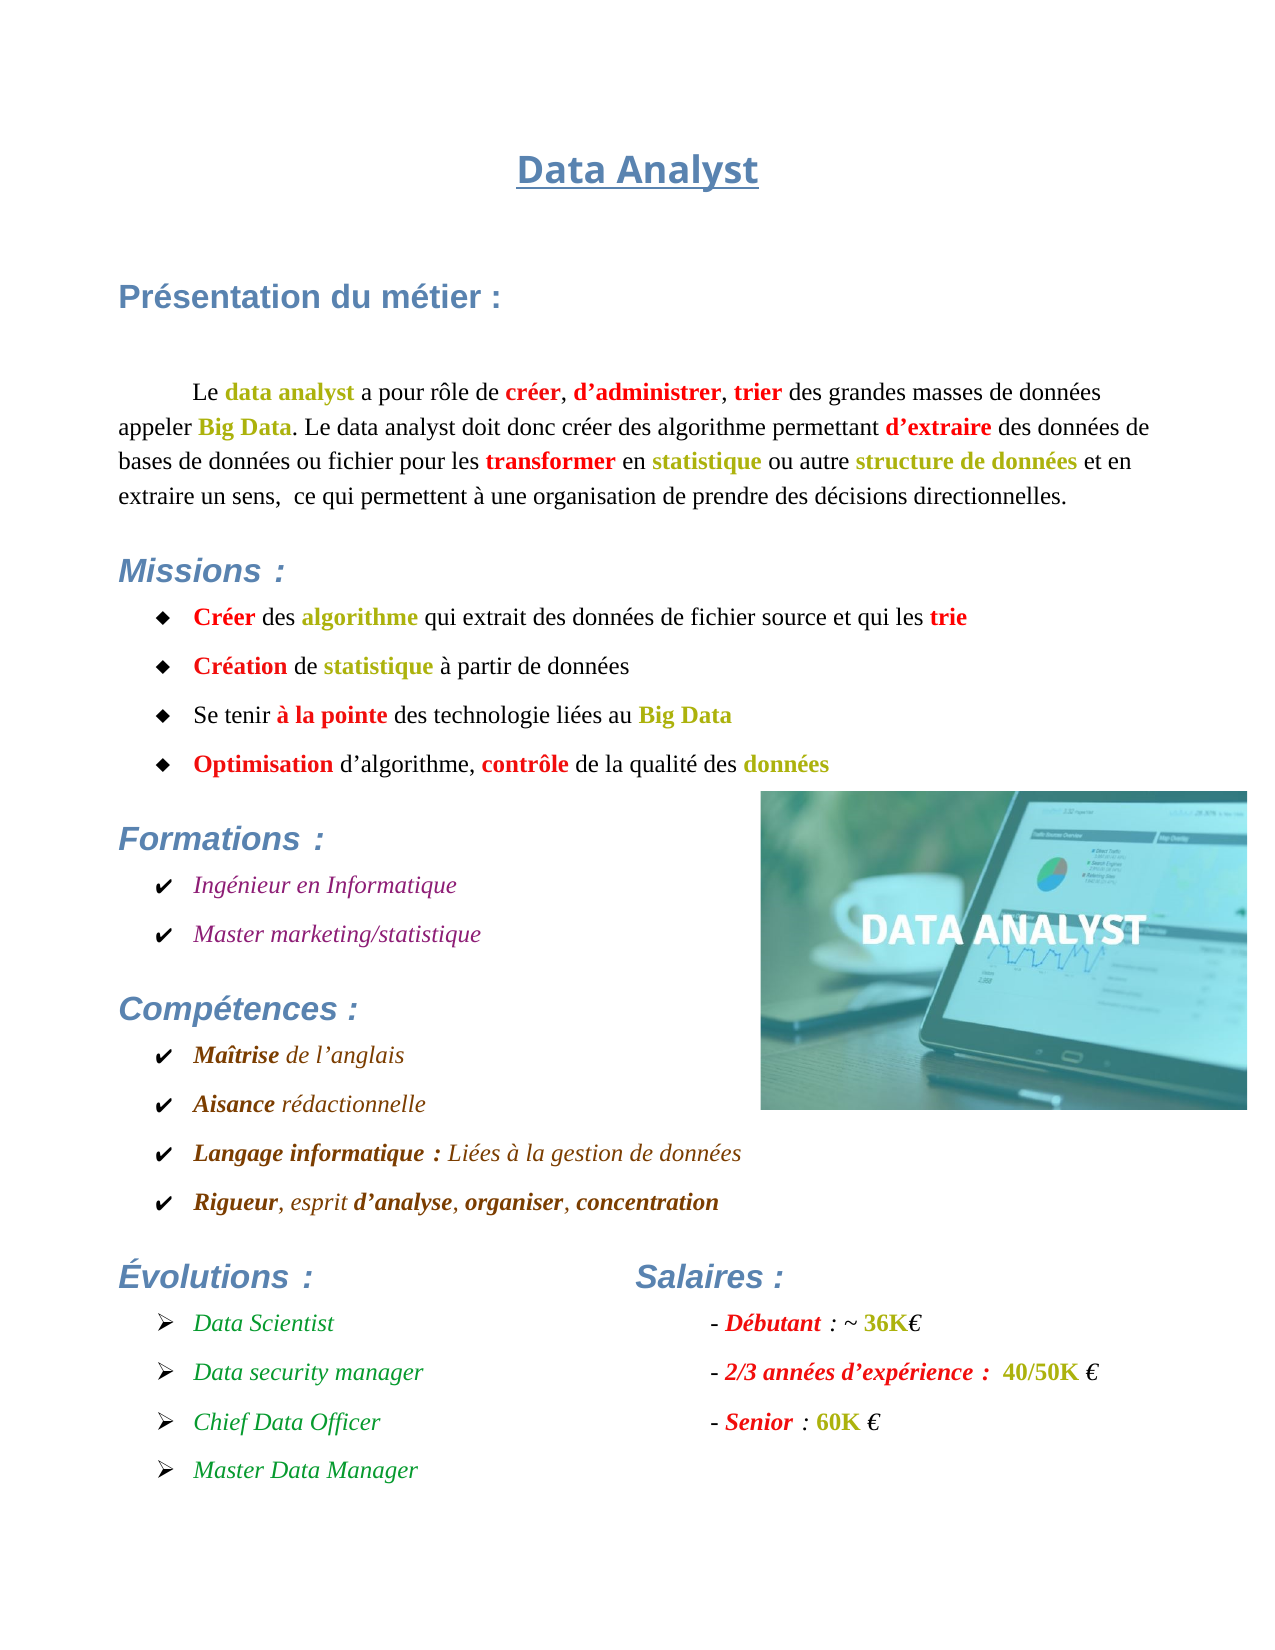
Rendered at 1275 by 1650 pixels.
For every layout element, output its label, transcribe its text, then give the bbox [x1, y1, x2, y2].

list Maîtrise de l’anglais [156, 1040, 760, 1069]
list Créer des algorithme qui extrait des données de fichier source et qui les trie [156, 602, 1157, 631]
list Optimisation d’algorithme, contrôle de la qualité des données [156, 749, 1157, 778]
text Le data analyst a pour rôle de créer, d’administrer, trier des grandes masses de données appeler Big Data. Le data analyst doit donc créer des algorithme permettant d’extraire des données de bases de données ou fichier pour les transformer en statistique ou autre structure de données et en extraire un sens, ce qui permettent à une organisation de prendre des décisions directionnelles. [118, 377, 1157, 509]
subtitle Présentation du métier : [118, 277, 1157, 316]
picture [760, 791, 1248, 1110]
list Master marketing/statistique [156, 919, 760, 948]
list Chief Data Officer - Senior : 60K € [156, 1407, 1157, 1435]
subtitle Compétences : [118, 989, 760, 1028]
list Ingénieur en Informatique [156, 870, 760, 899]
list Création de statistique à partir de données [156, 651, 1157, 680]
list Langage informatique : Liées à la gestion de données [156, 1138, 1157, 1167]
list Rigueur, esprit d’analyse, organiser, concentration [156, 1187, 1157, 1216]
subtitle Formations : [118, 819, 760, 858]
list Data Scientist - Débutant : ~ 36K€ [156, 1308, 1157, 1337]
subtitle Évolutions : Salaires : [118, 1257, 1157, 1296]
subtitle Data Analyst [118, 143, 1157, 195]
subtitle Missions : [118, 551, 1157, 589]
list Master Data Manager [156, 1456, 1157, 1484]
list Se tenir à la pointe des technologie liées au Big Data [156, 700, 1157, 729]
list Data security manager - 2/3 années d’expérience : 40/50K € [156, 1357, 1157, 1386]
list Aisance rédactionnelle [156, 1089, 1157, 1118]
